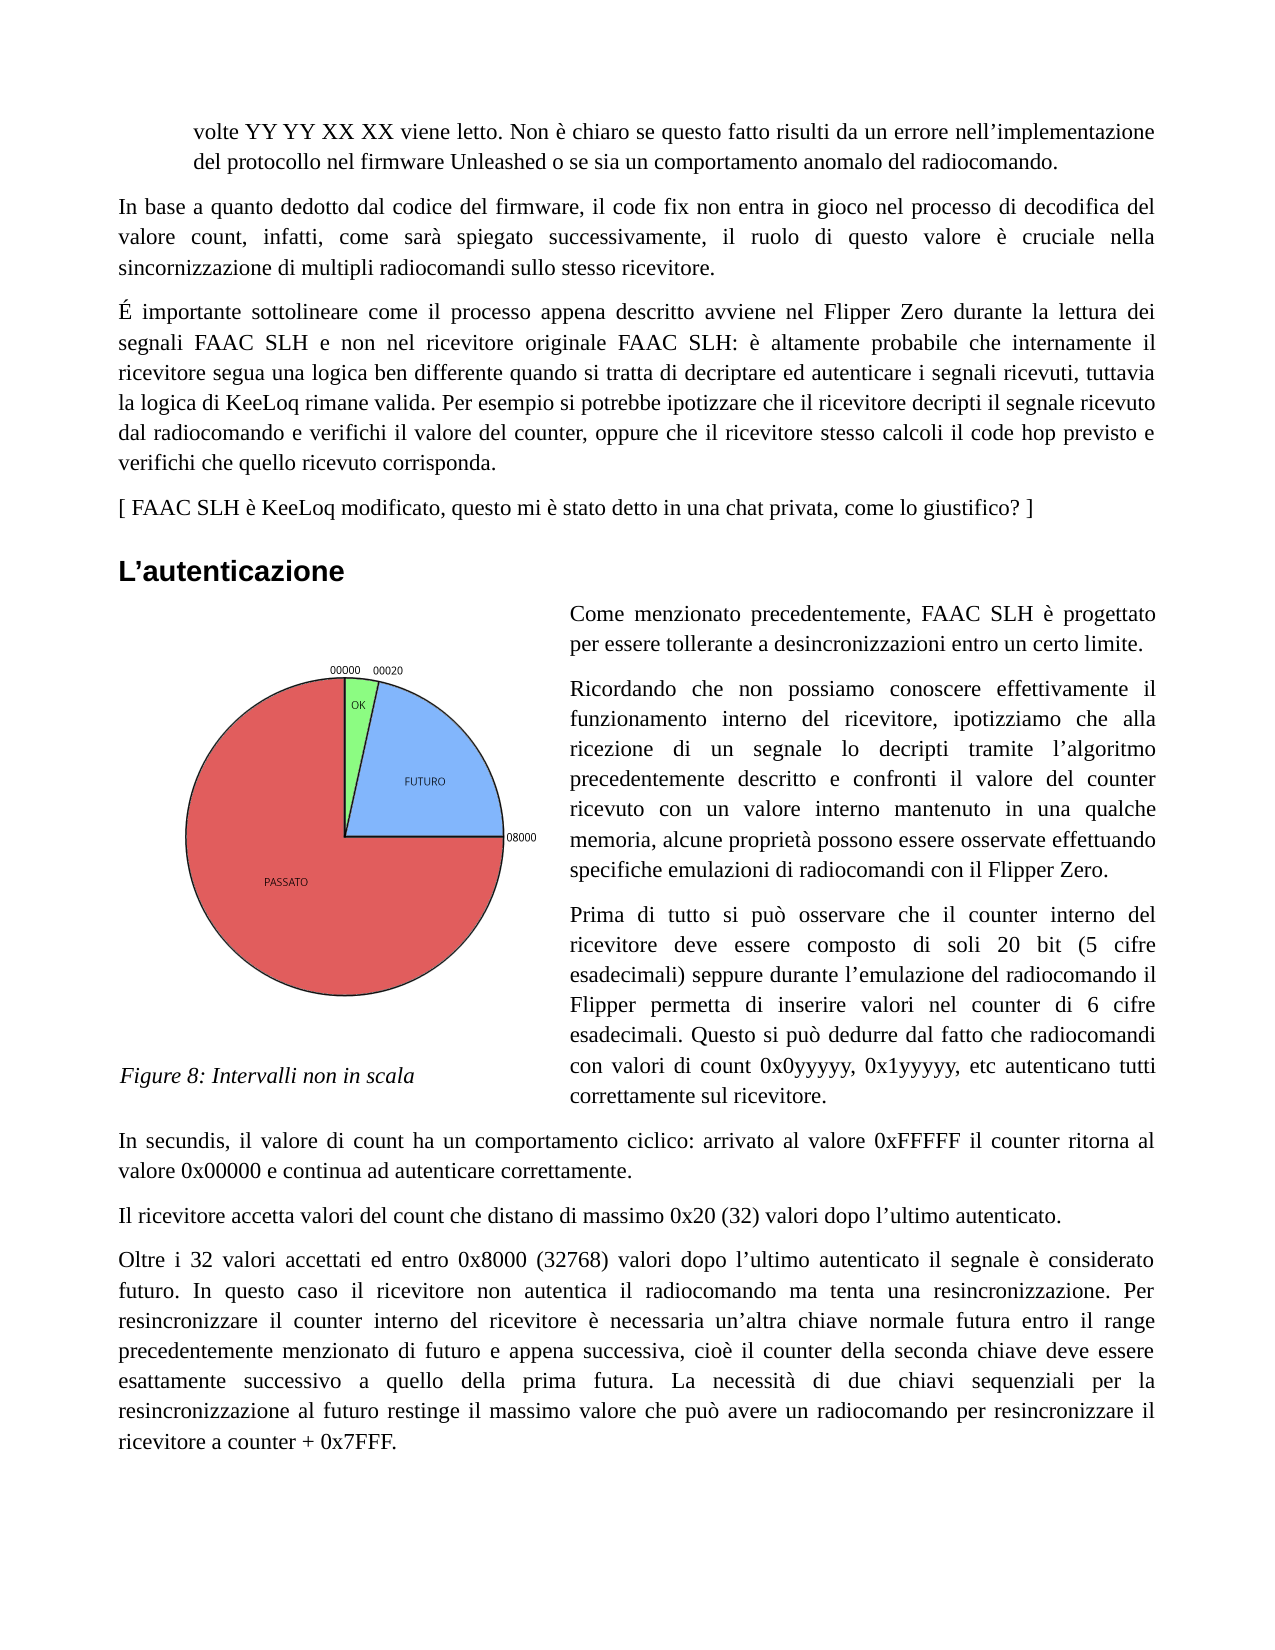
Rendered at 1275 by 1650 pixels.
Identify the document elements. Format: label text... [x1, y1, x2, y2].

text Prima di tutto si può osservare che il counter interno del ricevitore deve essere composto di soli 20 bit (5 cifre esadecimali) seppure durante l’emulazione del radiocomando il Flipper permetta di inserire valori nel counter di 6 cifre esadecimali. Questo si può dedurre dal fatto che radiocomandi con valori di count 0x0yyyyy, 0x1yyyyy, etc autenticano tutti correttamente sul ricevitore. [118, 901, 1157, 1108]
list volte YY YY XX XX viene letto. Non è chiaro se questo fatto risulti da un errore nell’implementazione del protocollo nel firmware Unleashed o se sia un comportamento anomalo del radiocomando. [156, 118, 1157, 175]
text Figure 8: Intervalli non in scala [119, 1062, 569, 1088]
text In secundis, il valore di count ha un comportamento ciclico: arrivato al valore 0xFFFFF il counter ritorna al valore 0x00000 e continua ad autenticare correttamente. [118, 1127, 1157, 1183]
text É importante sottolineare come il processo appena descritto avviene nel Flipper Zero durante la lettura dei segnali FAAC SLH e non nel ricevitore originale FAAC SLH: è altamente probabile che internamente il ricevitore segua una logica ben differente quando si tratta di decriptare ed autenticare i segnali ricevuti, tuttavia la logica di KeeLoq rimane valida. Per esempio si potrebbe ipotizzare che il ricevitore decripti il segnale ricevuto dal radiocomando e verifichi il valore del counter, oppure che il ricevitore stesso calcoli il code hop previsto e verifichi che quello ricevuto corrisponda. [118, 298, 1157, 476]
text Ricordando che non possiamo conoscere effettivamente il funzionamento interno del ricevitore, ipotizziamo che alla ricezione di un segnale lo decripti tramite l’algoritmo precedentemente descritto e confronti il valore del counter ricevuto con un valore interno mantenuto in una qualche memoria, alcune proprietà possono essere osservate effettuando specifiche emulazioni di radiocomandi con il Flipper Zero. [570, 674, 1157, 882]
text Come menzionato precedentemente, FAAC SLH è progettato per essere tollerante a desincronizzazioni entro un certo limite. [118, 599, 1157, 656]
text Oltre i 32 valori accettati ed entro 0x8000 (32768) valori dopo l’ultimo autenticato il segnale è considerato futuro. In questo caso il ricevitore non autentica il radiocomando ma tenta una resincronizzazione. Per resincronizzare il counter interno del ricevitore è necessaria un’altra chiave normale futura entro il range precedentemente menzionato di futuro e appena successiva, cioè il counter della seconda chiave deve essere esattamente successivo a quello della prima futura. La necessità di due chiavi sequenziali per la resincronizzazione al futuro restinge il massimo valore che può avere un radiocomando per resincronizzare il ricevitore a counter + 0x7FFF. [118, 1246, 1157, 1454]
picture [119, 612, 570, 1062]
text In base a quanto dedotto dal codice del firmware, il code fix non entra in gioco nel processo di decodifica del valore count, infatti, come sarà spiegato successivamente, il ruolo di questo valore è cruciale nella sincornizzazione di multipli radiocomandi sullo stesso ricevitore. [118, 193, 1157, 280]
text Il ricevitore accetta valori del count che distano di massimo 0x20 (32) valori dopo l’ultimo autenticato. [118, 1202, 1157, 1228]
subtitle L’autenticazione [118, 553, 1157, 587]
text [ FAAC SLH è KeeLoq modificato, questo mi è stato detto in una chat privata, come lo giustifico? ] [118, 494, 1157, 521]
